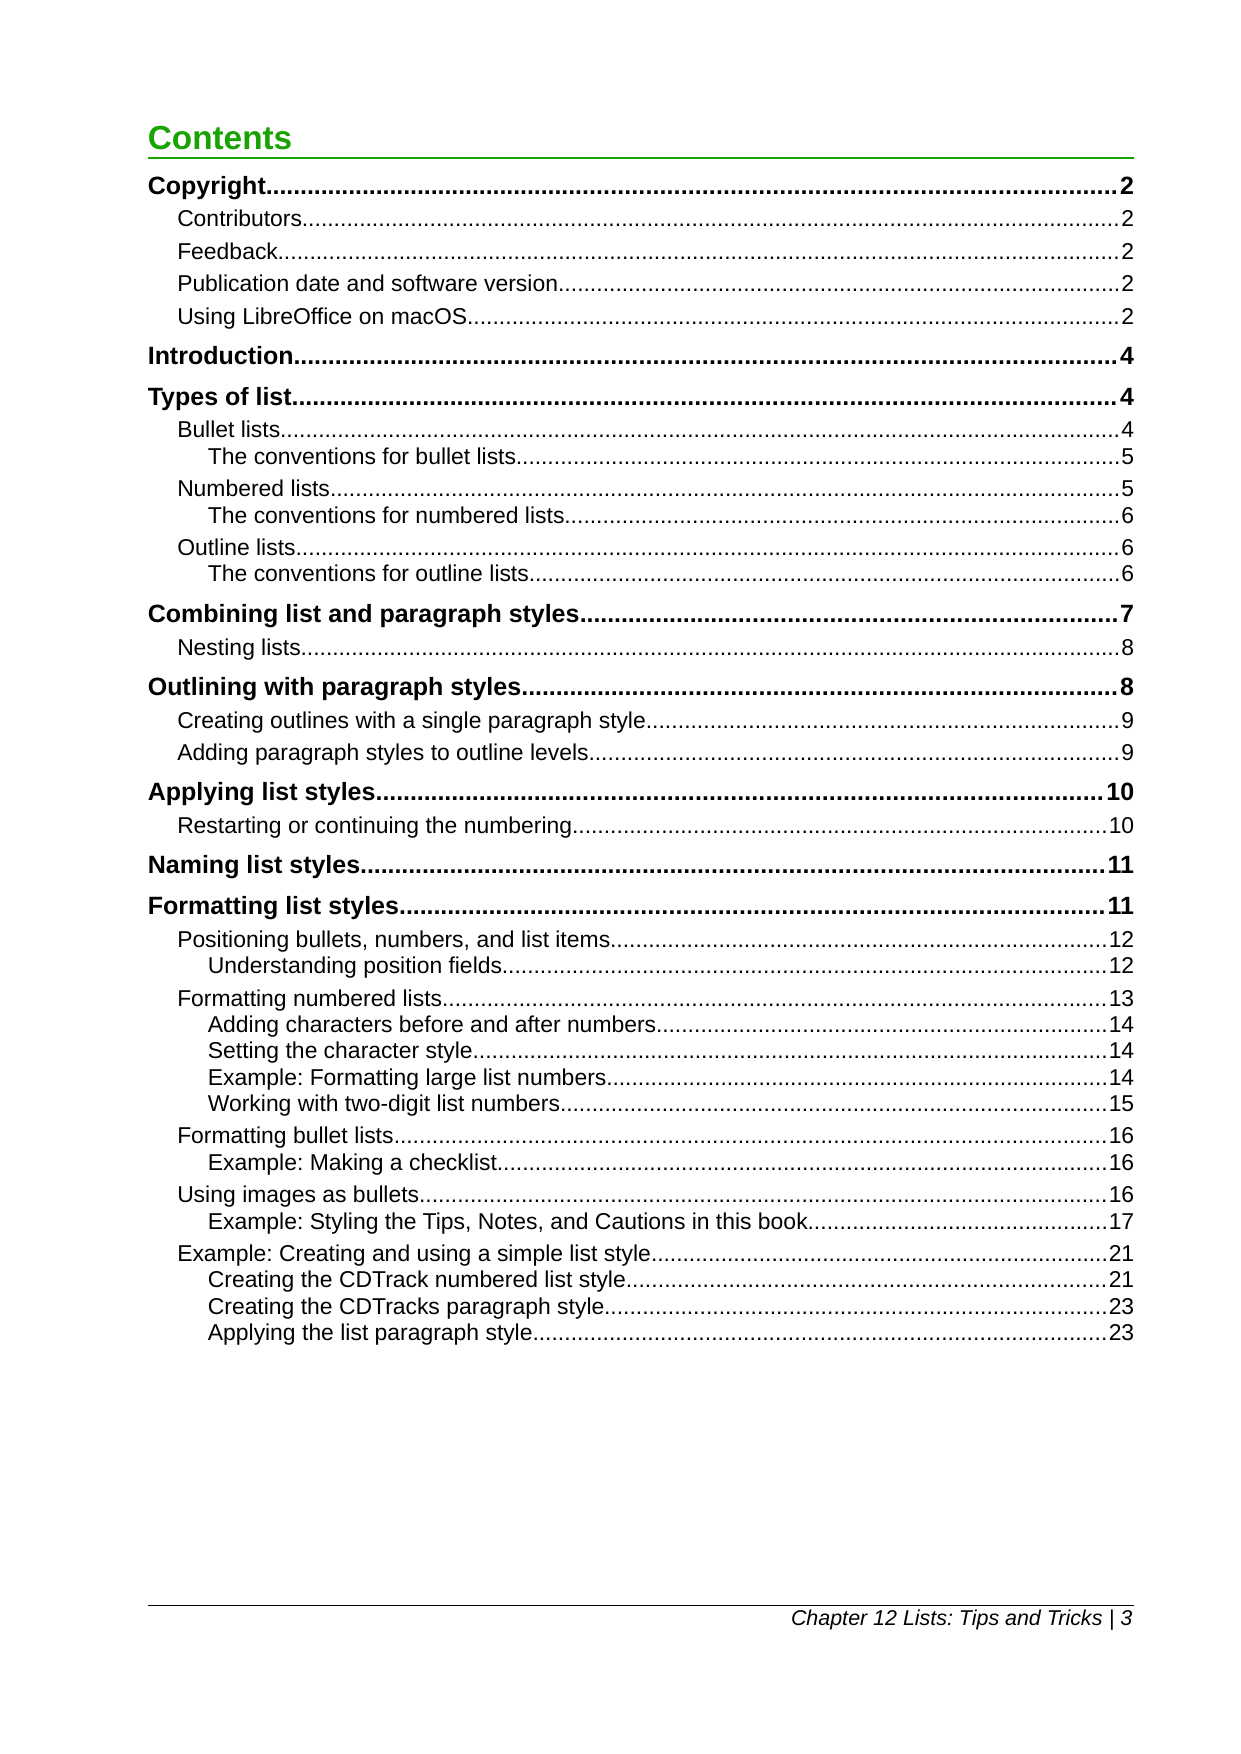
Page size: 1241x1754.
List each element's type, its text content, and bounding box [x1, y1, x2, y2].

text Setting the character style 14 [208, 1037, 1134, 1064]
text The conventions for bullet lists 5 [208, 443, 1134, 469]
text Adding characters before and after numbers 14 [208, 1011, 1134, 1037]
text Applying the list paragraph style 23 [208, 1319, 1134, 1345]
text Formatting list styles 11 [148, 891, 1134, 920]
text The conventions for outline lists 6 [208, 560, 1134, 587]
text Example: Formatting large list numbers 14 [208, 1064, 1134, 1090]
text Restarting or continuing the numbering 10 [177, 812, 1134, 838]
text The conventions for numbered lists 6 [208, 502, 1134, 528]
text Positioning bullets, numbers, and list items 12 [177, 926, 1134, 952]
text Bullet lists 4 [177, 416, 1134, 443]
text Types of list 4 [148, 382, 1134, 410]
text Numbered lists 5 [177, 475, 1134, 502]
text Contributors 2 [177, 205, 1134, 232]
text Using LibreOffice on macOS 2 [177, 303, 1134, 329]
text Example: Styling the Tips, Notes, and Cautions in this book 17 [208, 1208, 1134, 1234]
text Combining list and paragraph styles 7 [148, 599, 1134, 627]
text Example: Making a checklist 16 [208, 1149, 1134, 1175]
text Example: Creating and using a simple list style 21 [177, 1240, 1134, 1266]
text Creating the CDTracks paragraph style 23 [208, 1293, 1134, 1319]
subtitle Contents [148, 118, 1134, 157]
text Formatting bullet lists 16 [177, 1122, 1134, 1149]
text Creating the CDTrack numbered list style 21 [208, 1266, 1134, 1293]
text Publication date and software version 2 [177, 270, 1134, 297]
text Applying list styles 10 [148, 777, 1134, 806]
text Formatting numbered lists 13 [177, 985, 1134, 1011]
text Outlining with paragraph styles 8 [148, 672, 1134, 701]
text Creating outlines with a single paragraph style 9 [177, 707, 1134, 733]
text Understanding position fields 12 [208, 952, 1134, 979]
text Copyright 2 [148, 171, 1134, 199]
text Using images as bullets 16 [177, 1181, 1134, 1208]
text Introduction 4 [148, 341, 1134, 370]
text Adding paragraph styles to outline levels 9 [177, 739, 1134, 765]
text Naming list styles 11 [148, 850, 1134, 879]
text Working with two-digit list numbers 15 [208, 1090, 1134, 1116]
text Feedback 2 [177, 238, 1134, 264]
text Nesting lists 8 [177, 633, 1134, 660]
text Outline lists 6 [177, 534, 1134, 560]
